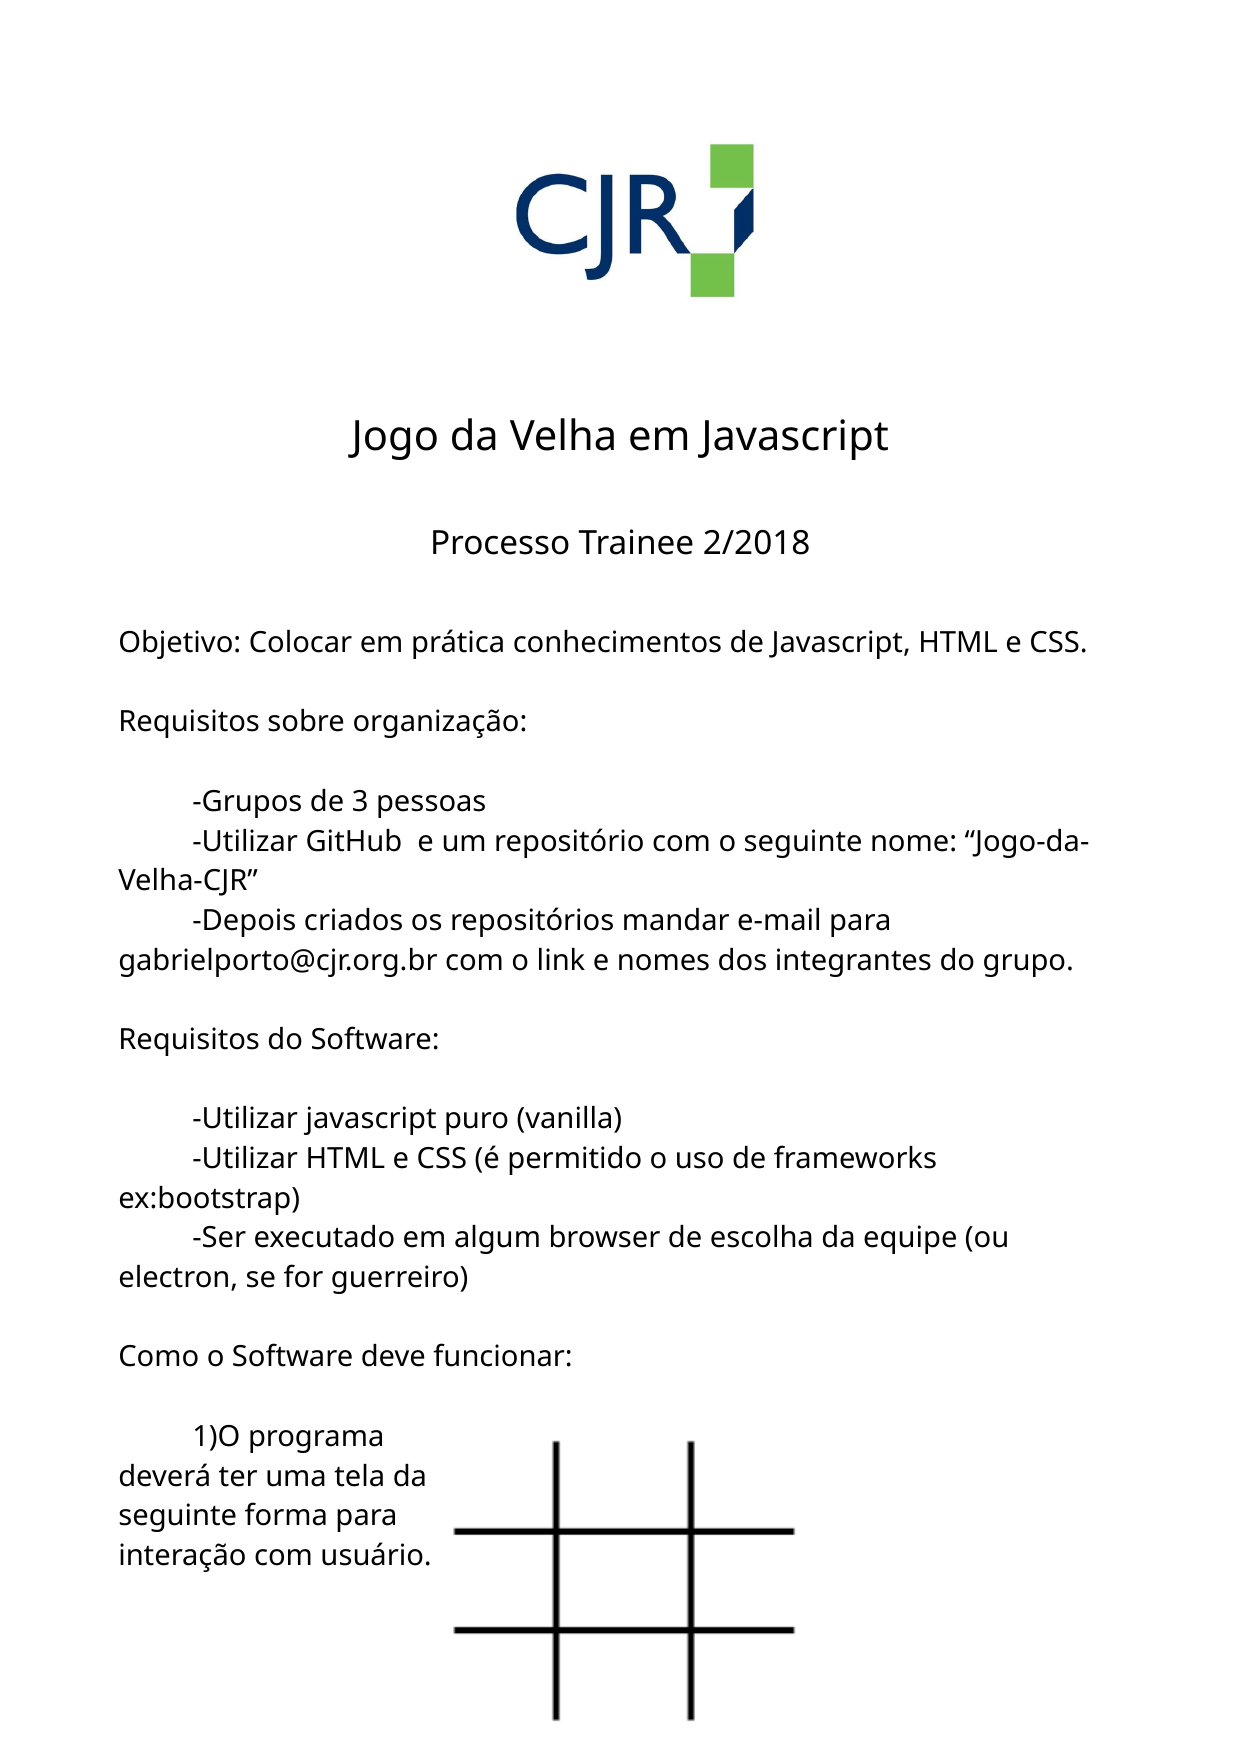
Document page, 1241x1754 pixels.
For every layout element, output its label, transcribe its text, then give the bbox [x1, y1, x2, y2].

text Como o Software deve funcionar: [118, 1336, 1122, 1375]
text 1)O programa deverá ter uma tela da seguinte forma para interação com usuário. [118, 1415, 1122, 1574]
text -Utilizar javascript puro (vanilla) [118, 1098, 1122, 1137]
text -Grupos de 3 pessoas [118, 780, 1122, 820]
text Objetivo: Colocar em prática conhecimentos de Javascript, HTML e CSS. [118, 621, 1122, 661]
text Requisitos sobre organização: [118, 701, 1122, 740]
text -Utilizar HTML e CSS (é permitido o uso de frameworks ex:bootstrap) [118, 1137, 1122, 1217]
text Jogo da Velha em Javascript [118, 406, 1122, 462]
text Processo Trainee 2/2018 [118, 519, 1122, 564]
text -Utilizar GitHub e um repositório com o seguinte nome: “Jogo-da-Velha-CJR” [118, 820, 1122, 899]
text Requisitos do Software: [118, 1018, 1122, 1058]
picture [470, 51, 817, 398]
text -Ser executado em algum browser de escolha da equipe (ou electron, se for guerreiro) [118, 1217, 1122, 1296]
picture [449, 1435, 835, 1754]
text -Depois criados os repositórios mandar e-mail para gabrielporto@cjr.org.br com o link e nomes dos integrantes do grupo. [118, 899, 1122, 978]
